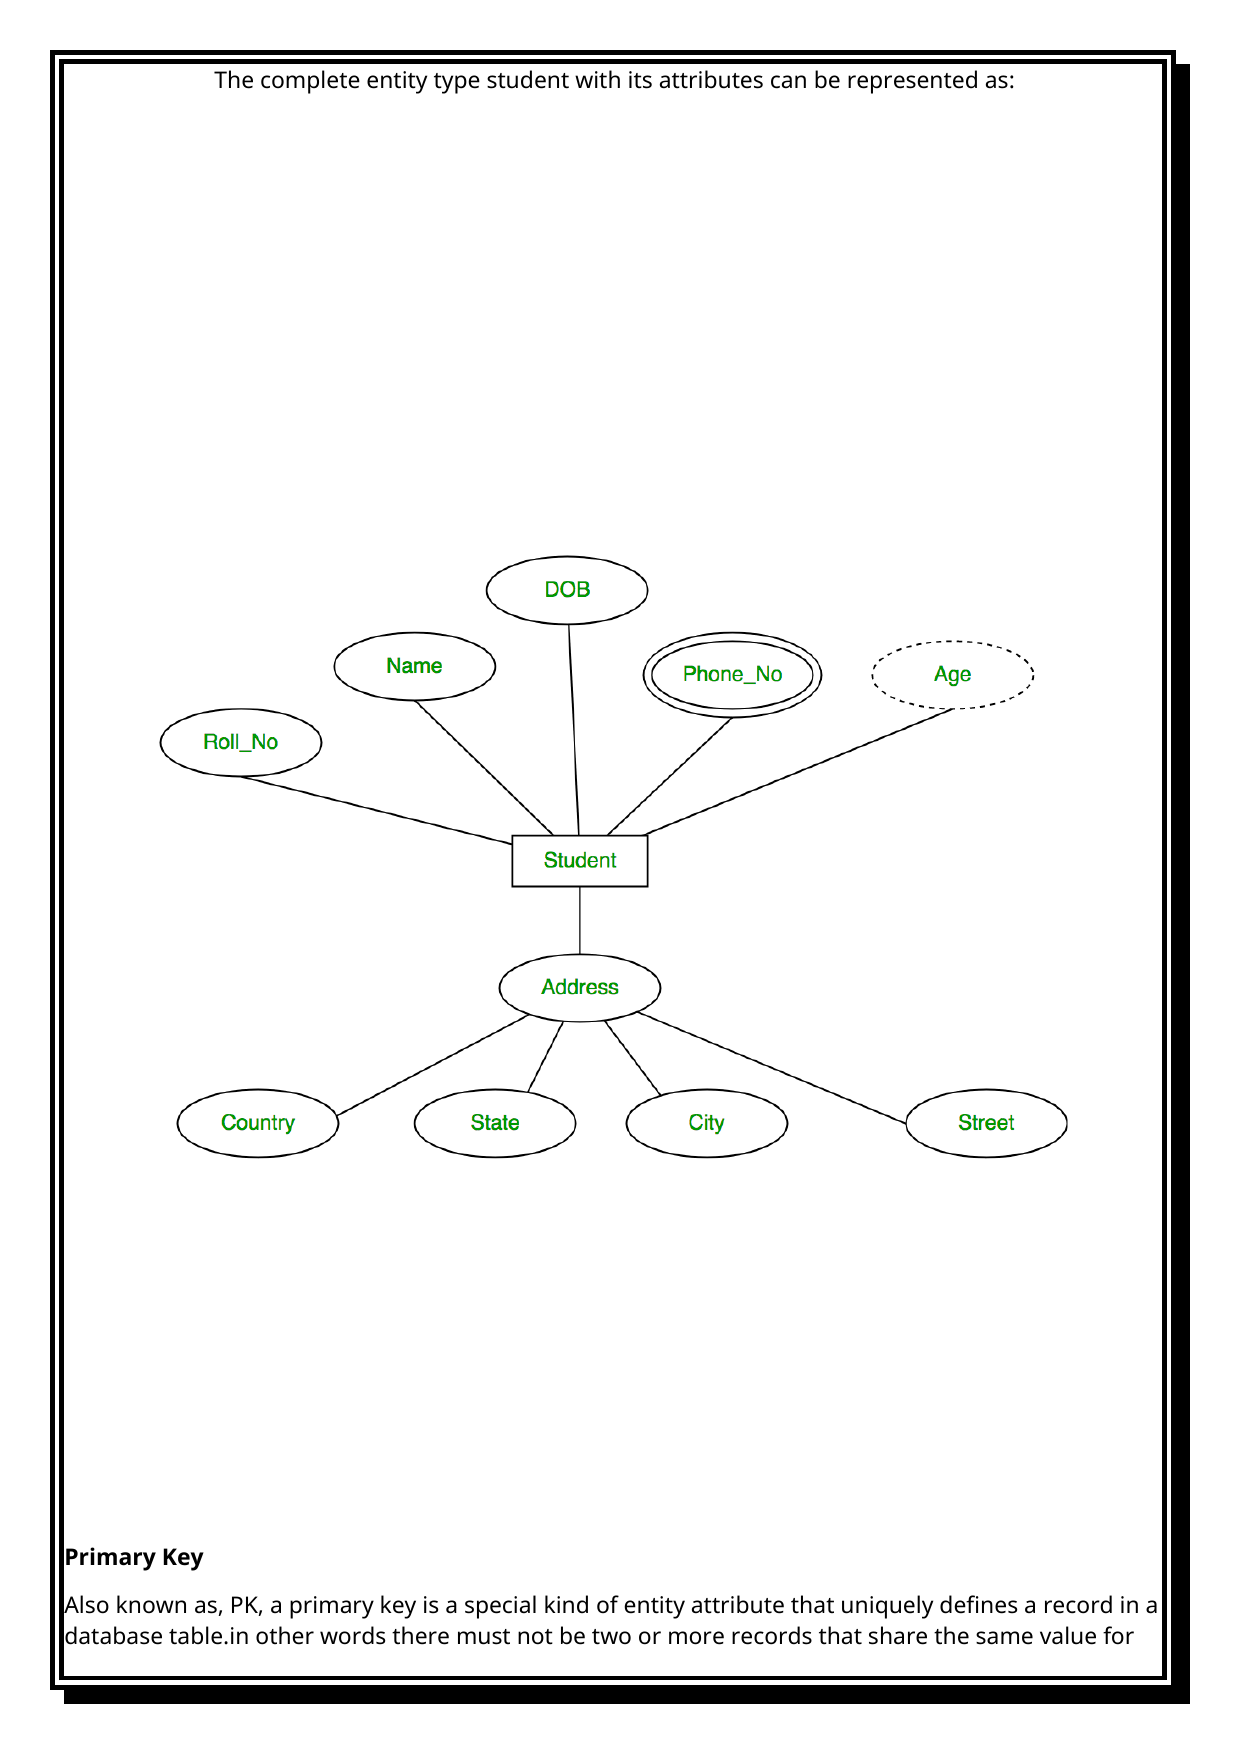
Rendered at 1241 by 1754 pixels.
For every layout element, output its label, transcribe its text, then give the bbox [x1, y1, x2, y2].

list The complete entity type student with its attributes can be represented as: [214, 64, 1162, 95]
text Also known as, PK, a primary key is a special kind of entity attribute that uniquely defines a record in a database table.in other words there must not be two or more records that share the same value for [64, 1589, 1162, 1652]
text Primary Key [64, 1541, 1162, 1572]
